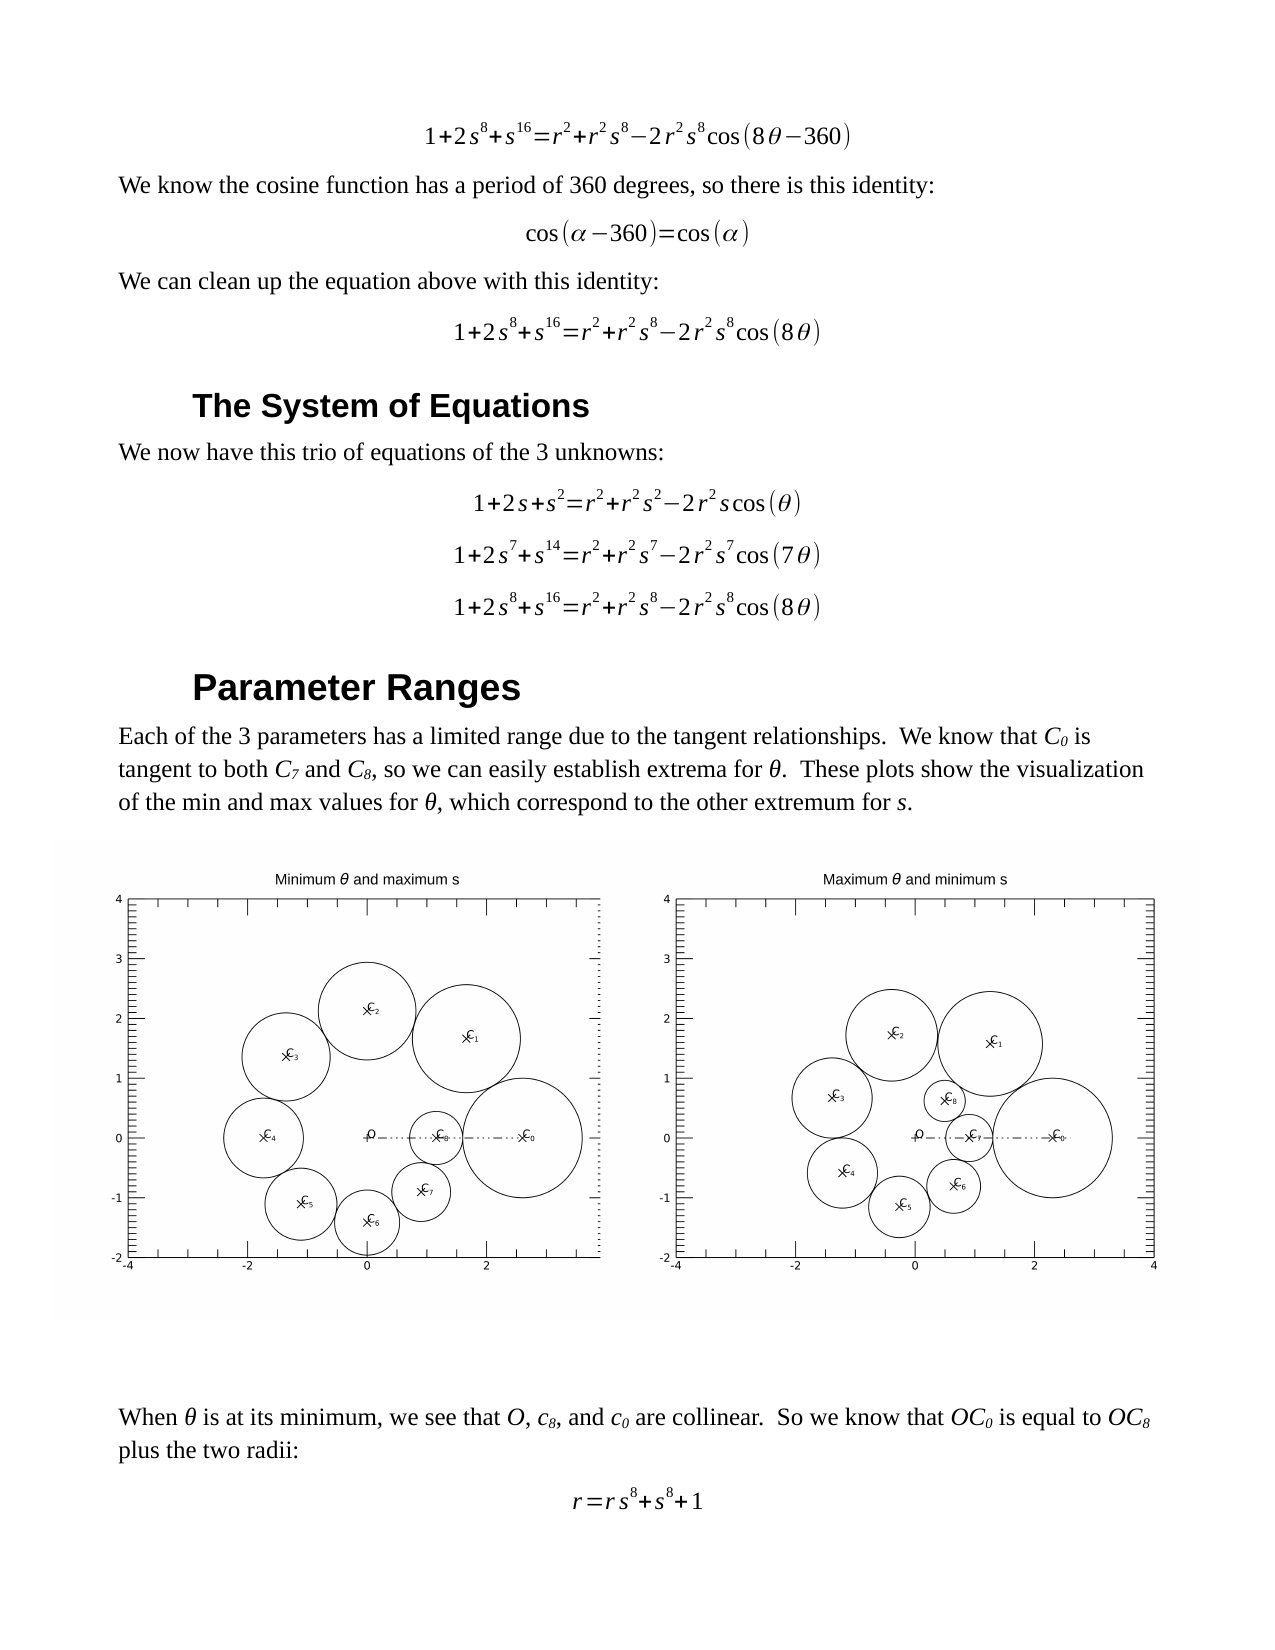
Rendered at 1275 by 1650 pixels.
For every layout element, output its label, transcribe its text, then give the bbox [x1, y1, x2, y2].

table_header [638, 1321, 1157, 1355]
text We now have this trio of equations of the 3 unknowns: [118, 437, 1157, 466]
text We know the cosine function has a period of 360 degrees, so there is this identity: [118, 170, 1157, 199]
picture [52, 840, 1201, 1321]
text We can clean up the equation above with this identity: [118, 266, 1157, 295]
subtitle Parameter Ranges [118, 665, 1157, 708]
table_header [638, 835, 1157, 840]
subtitle The System of Equations [118, 386, 1157, 425]
text Each of the 3 parameters has a limited range due to the tangent relationships. We know that C0 is tangent to both C7 and C8, so we can easily establish extrema for θ. These plots show the visualization of the min and max values for θ, which correspond to the other extremum for s. [118, 721, 1157, 816]
table_header [118, 835, 637, 840]
text When θ is at its minimum, we see that O, c8, and c0 are collinear. So we know that OC0 is equal to OC8 plus the two radii: [118, 1402, 1157, 1464]
table_header [118, 1321, 637, 1355]
